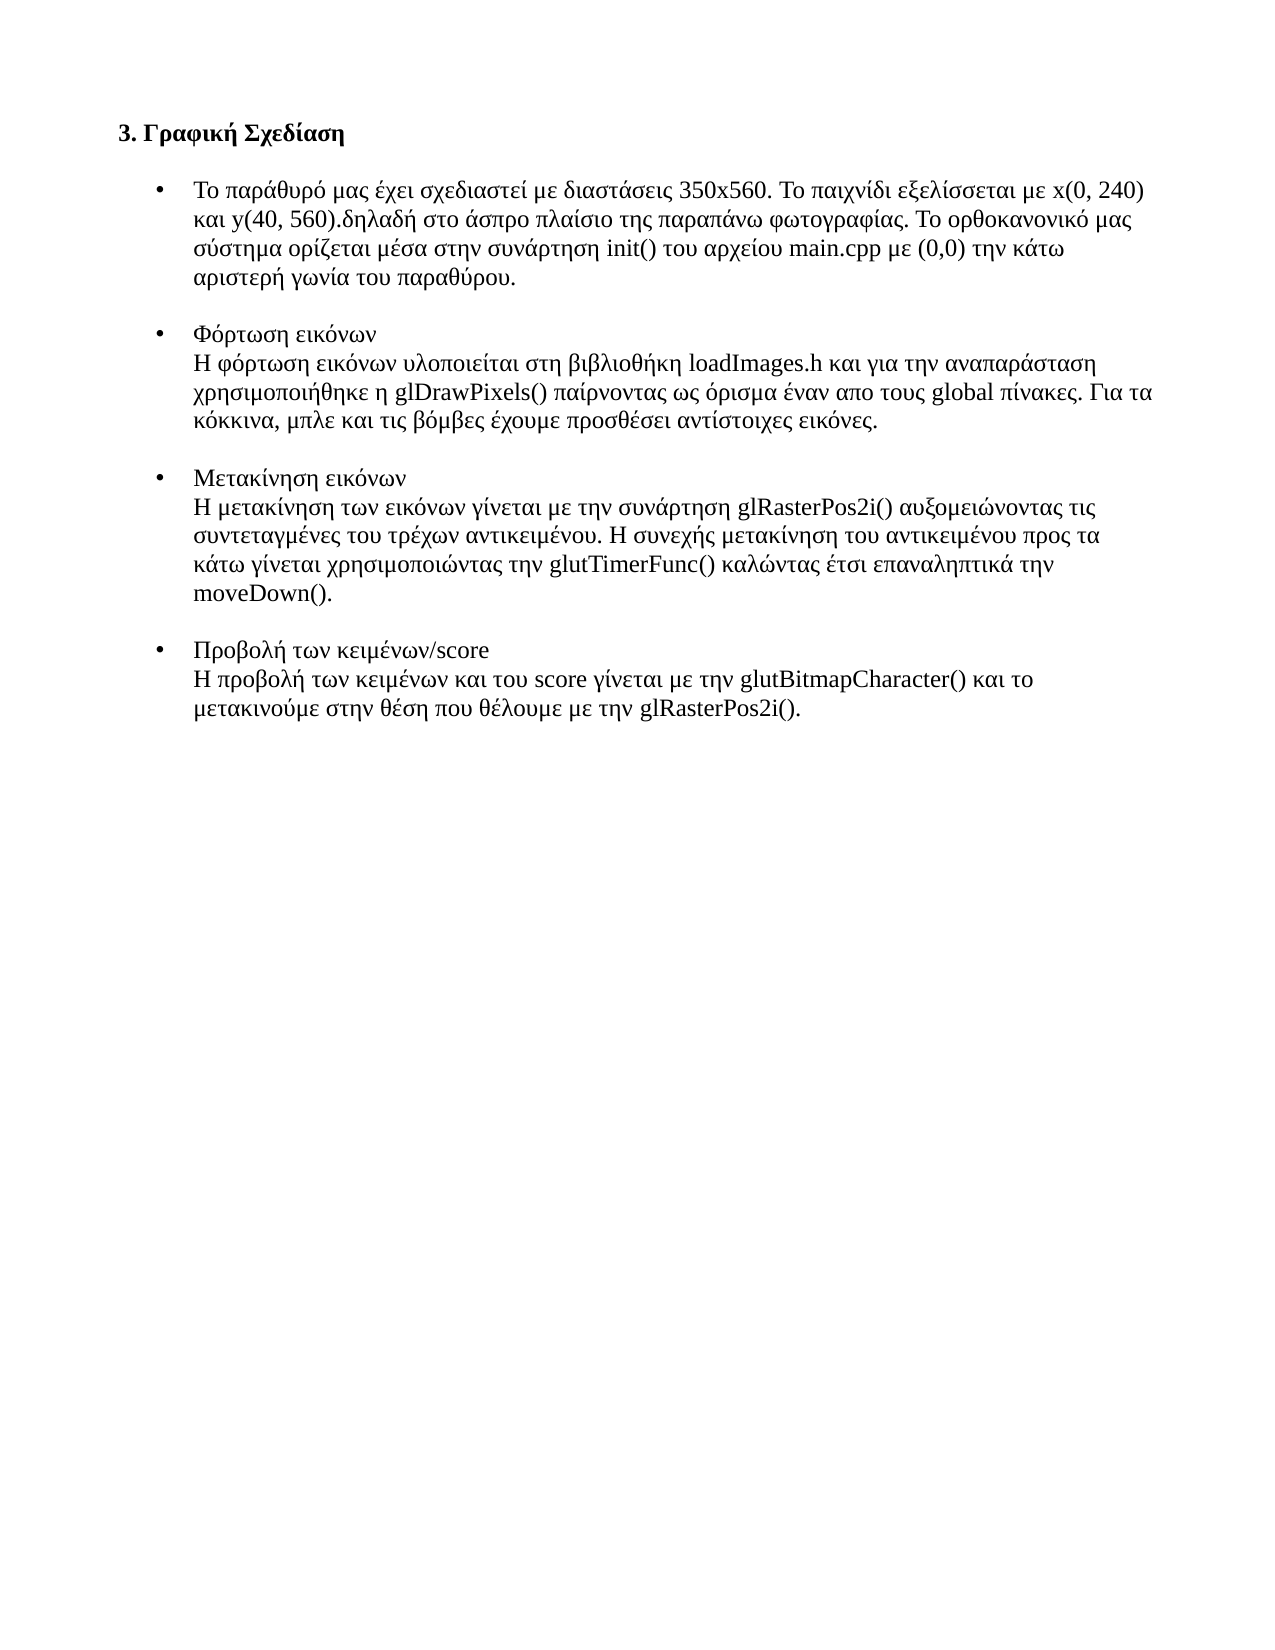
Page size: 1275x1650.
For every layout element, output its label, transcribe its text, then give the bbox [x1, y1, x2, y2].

list Η μετακίνηση των εικόνων γίνεται με την συνάρτηση glRasterPos2i() αυξομειώνοντας τις συντεταγμένες του τρέχων αντικειμένου. Η συνεχής μετακίνηση του αντικειμένου προς τα κάτω γίνεται χρησιμοποιώντας την glutTimerFunc() καλώντας έτσι επαναληπτικά την moveDown(). [156, 492, 1157, 607]
list Μετακίνηση εικόνων [156, 463, 1157, 492]
list Φόρτωση εικόνων [156, 319, 1157, 348]
text 3. Γραφική Σχεδίαση [118, 118, 1157, 147]
list Το παράθυρό μας έχει σχεδιαστεί με διαστάσεις 350x560. Το παιχνίδι εξελίσσεται με x(0, 240) και y(40, 560).δηλαδή στο άσπρο πλαίσιο της παραπάνω φωτογραφίας. Το ορθοκανονικό μας σύστημα ορίζεται μέσα στην συνάρτηση init() του αρχείου main.cpp με (0,0) την κάτω αριστερή γωνία του παραθύρου. [156, 176, 1157, 291]
list Η φόρτωση εικόνων υλοποιείται στη βιβλιοθήκη loadImages.h και για την αναπαράσταση χρησιμοποιήθηκε η glDrawPixels() παίρνοντας ως όρισμα έναν απο τους global πίνακες. Για τα κόκκινα, μπλε και τις βόμβες έχουμε προσθέσει αντίστοιχες εικόνες. [156, 348, 1157, 434]
list Προβολή των κειμένων/score [156, 636, 1157, 664]
list Η προβολή των κειμένων και του score γίνεται με την glutBitmapCharacter() και το μετακινούμε στην θέση που θέλουμε με την glRasterPos2i(). [156, 664, 1157, 722]
